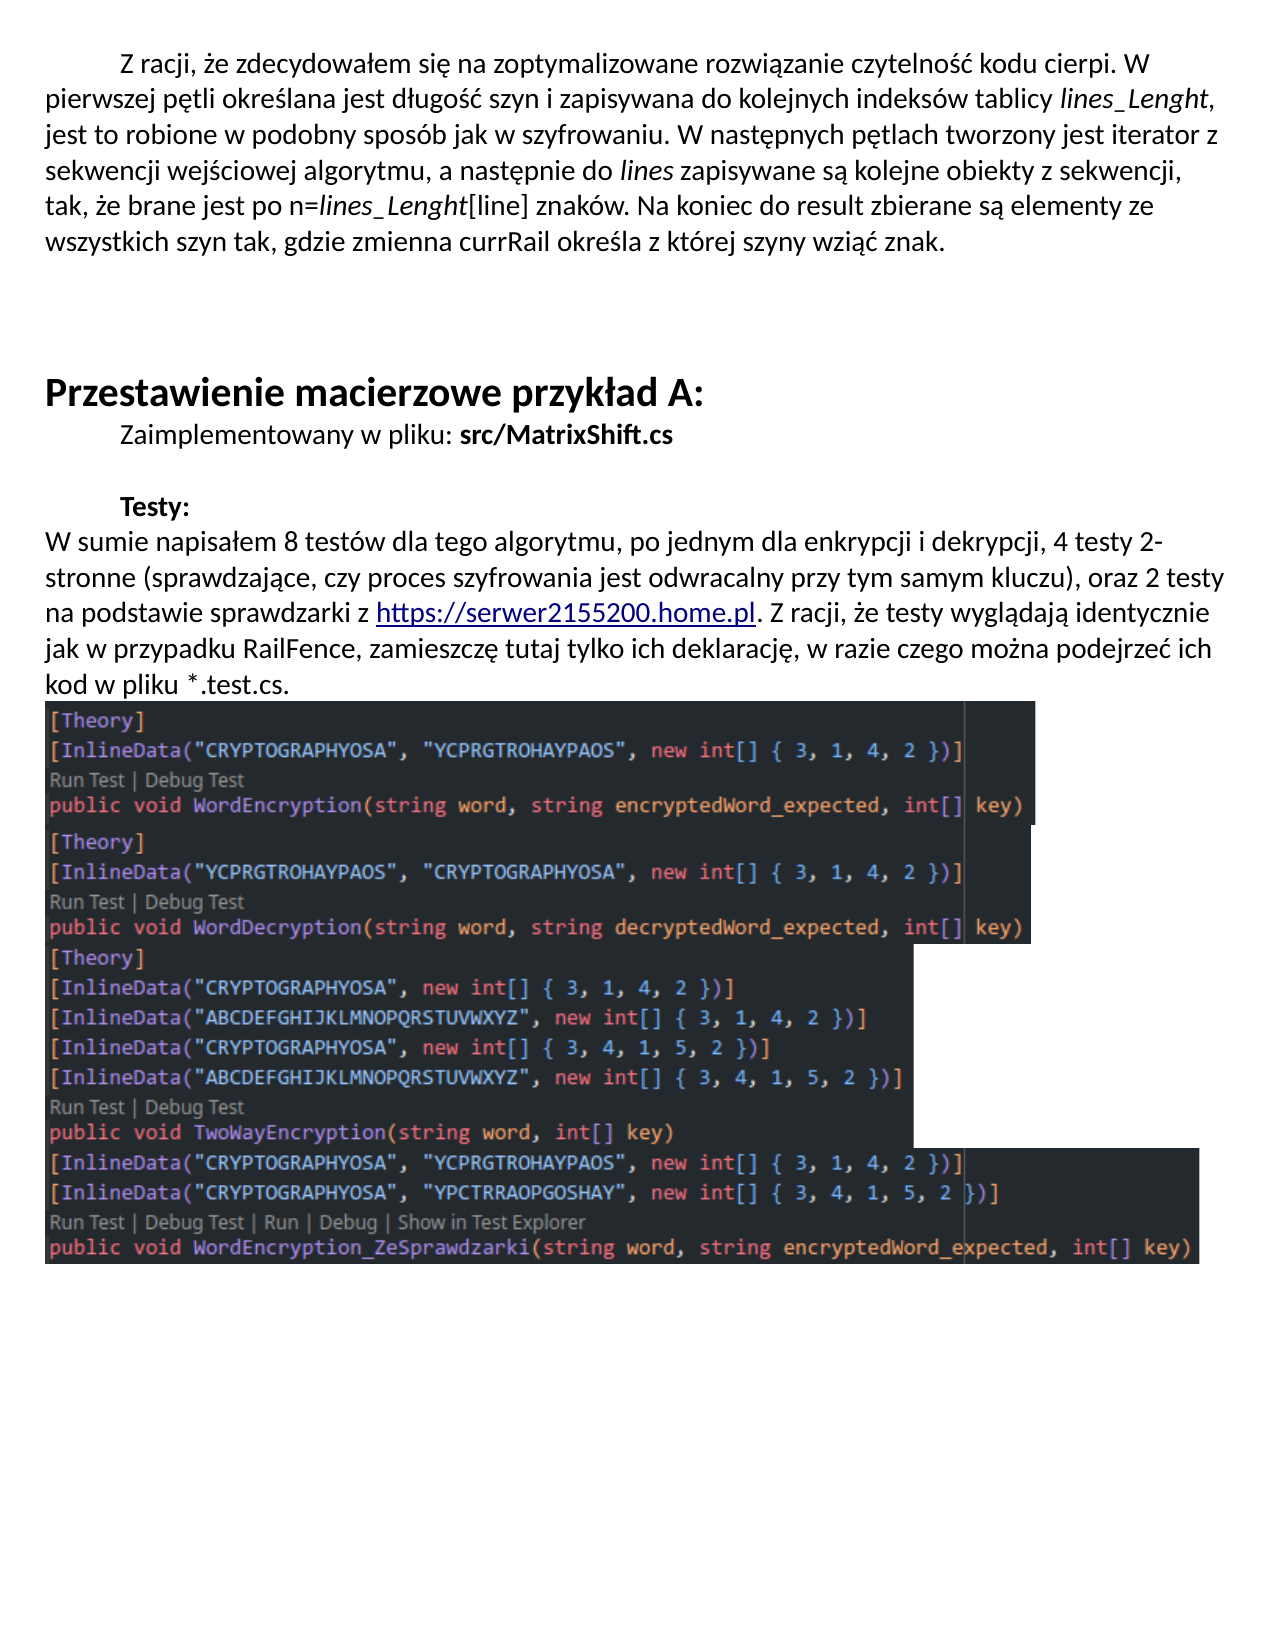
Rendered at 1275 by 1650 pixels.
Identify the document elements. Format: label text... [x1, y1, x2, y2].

picture [45, 701, 1200, 1264]
text Przestawienie macierzowe przykład A: [45, 366, 1230, 416]
text Z racji, że zdecydowałem się na zoptymalizowane rozwiązanie czytelność kodu cierpi. W pierwszej pętli określana jest długość szyn i zapisywana do kolejnych indeksów tablicy lines_Lenght, jest to robione w podobny sposób jak w szyfrowaniu. W następnych pętlach tworzony jest iterator z sekwencji wejściowej algorytmu, a następnie do lines zapisywane są kolejne obiekty z sekwencji, tak, że brane jest po n=lines_Lenght[line] znaków. Na koniec do result zbierane są elementy ze wszystkich szyn tak, gdzie zmienna currRail określa z której szyny wziąć znak. [45, 45, 1230, 259]
text Testy: [45, 488, 1230, 523]
text W sumie napisałem 8 testów dla tego algorytmu, po jednym dla enkrypcji i dekrypcji, 4 testy 2-stronne (sprawdzające, czy proces szyfrowania jest odwracalny przy tym samym kluczu), oraz 2 testy na podstawie sprawdzarki z https://serwer2155200.home.pl. Z racji, że testy wyglądają identycznie jak w przypadku RailFence, zamieszczę tutaj tylko ich deklarację, w razie czego można podejrzeć ich kod w pliku *.test.cs. [45, 523, 1230, 701]
text Zaimplementowany w pliku: src/MatrixShift.cs [45, 416, 1230, 452]
